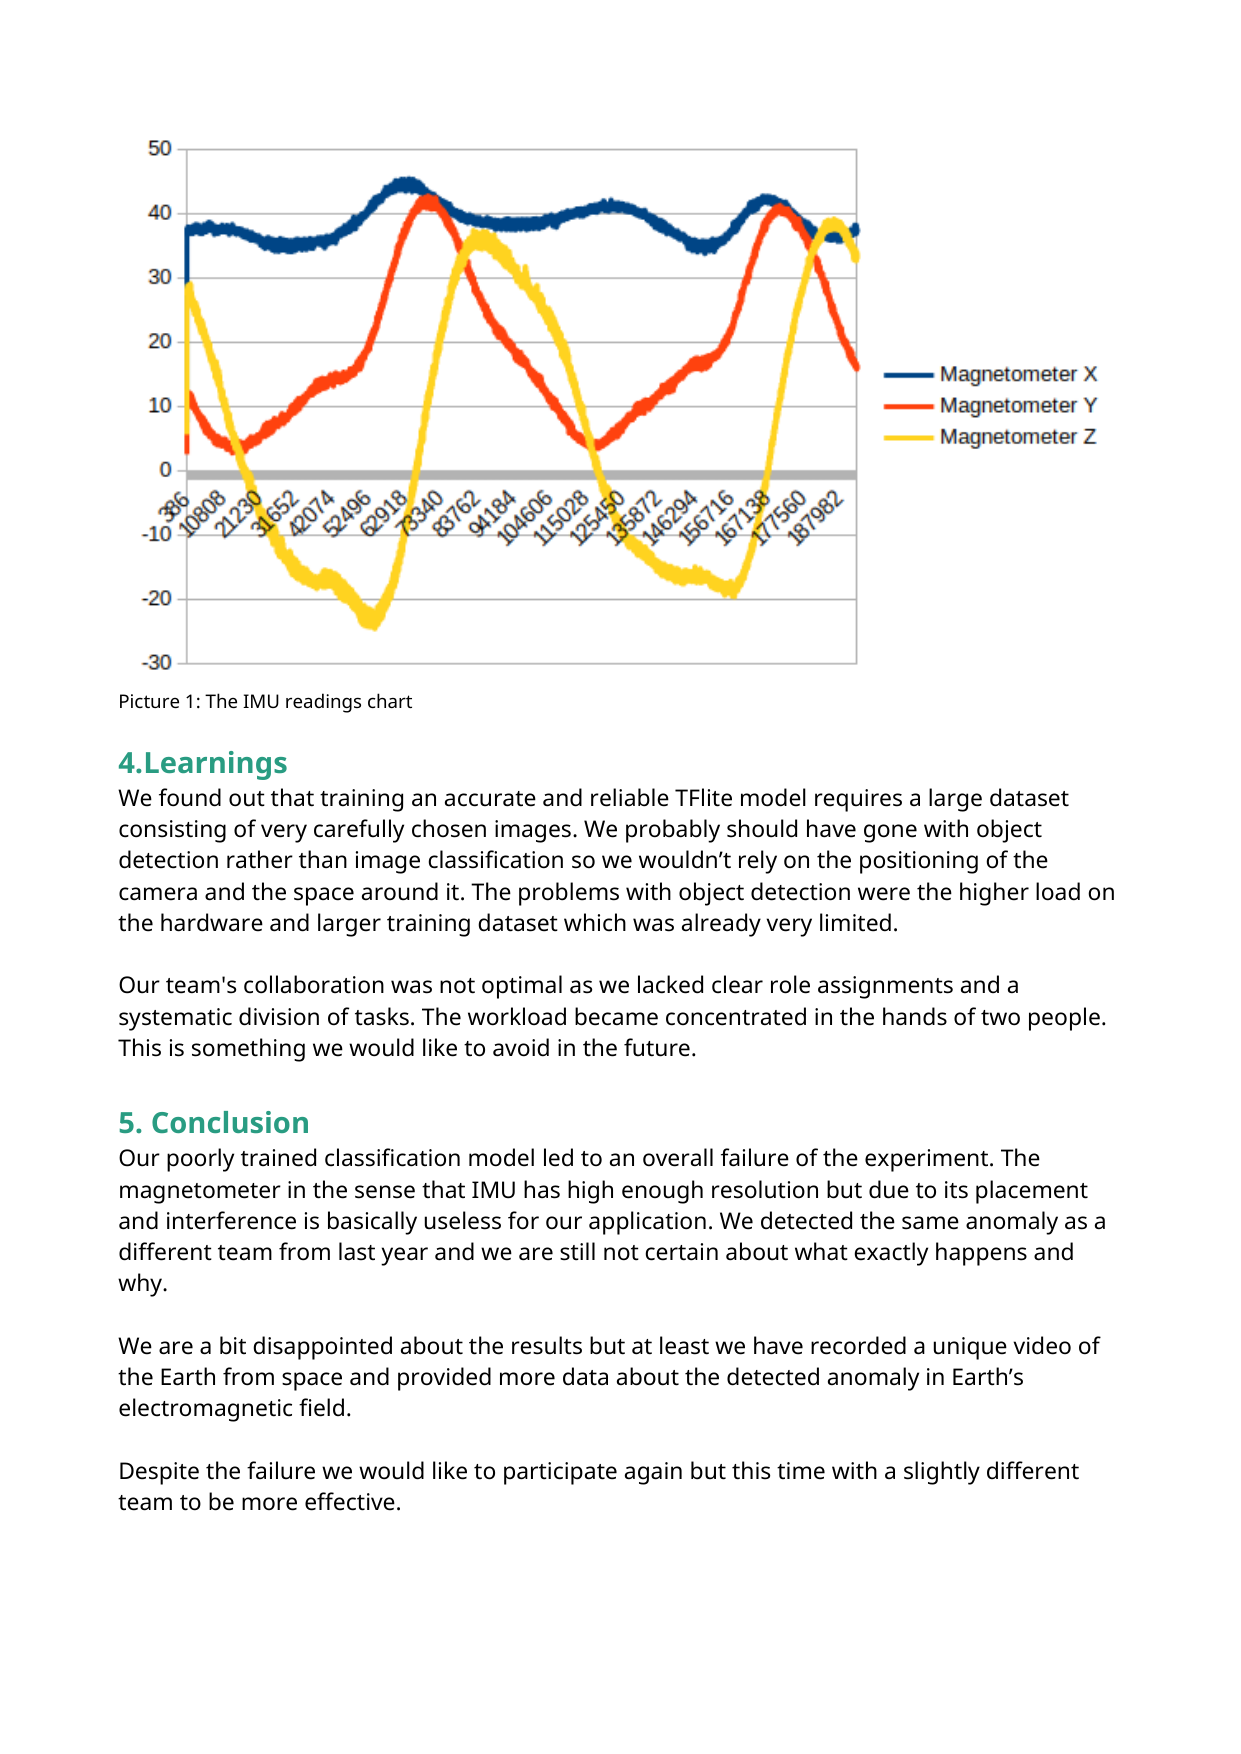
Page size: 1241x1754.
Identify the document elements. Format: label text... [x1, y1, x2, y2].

text Our team's collaboration was not optimal as we lacked clear role assignments and a systematic division of tasks. The workload became concentrated in the hands of two people. This is something we would like to avoid in the future. [118, 969, 1122, 1063]
text We found out that training an accurate and reliable TFlite model requires a large dataset consisting of very carefully chosen images. We probably should have gone with object detection rather than image classification so we wouldn’t rely on the positioning of the camera and the space around it. The problems with object detection were the higher load on the hardware and larger training dataset which was already very limited. [118, 782, 1122, 938]
text Picture 1: The IMU readings chart [118, 118, 1122, 713]
text Despite the failure we would like to participate again but this time with a slightly different team to be more effective. [118, 1455, 1122, 1517]
text Our poorly trained classification model led to an overall failure of the experiment. The magnetometer in the sense that IMU has high enough resolution but due to its placement and interference is basically useless for our application. We detected the same anomaly as a different team from last year and we are still not certain about what exactly happens and why. [118, 1142, 1122, 1298]
text We are a bit disappointed about the results but at least we have recorded a unique video of the Earth from space and provided more data about the detected anomaly in Earth’s electromagnetic field. [118, 1330, 1122, 1423]
text 4.Learnings [118, 742, 1122, 782]
text 5. Conclusion [118, 1103, 1122, 1142]
picture [122, 127, 1120, 688]
